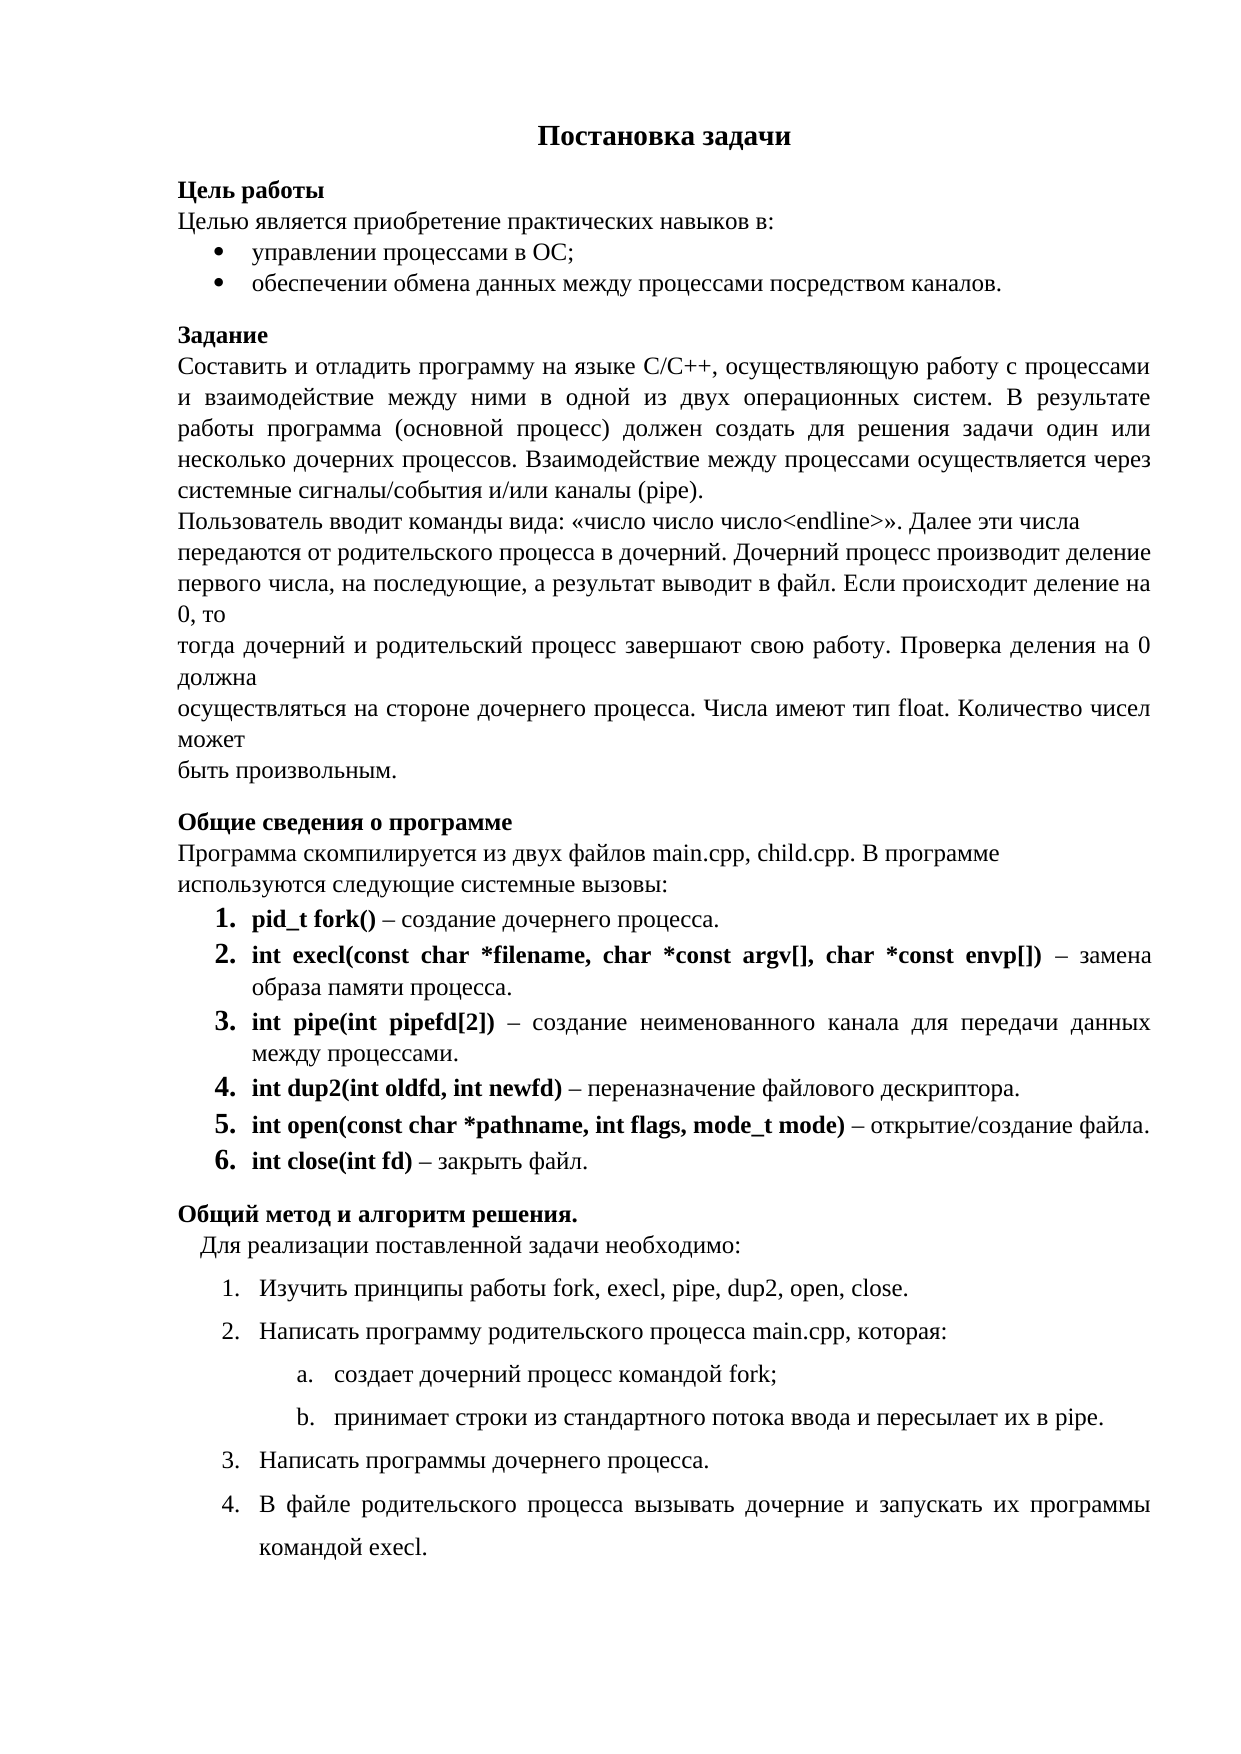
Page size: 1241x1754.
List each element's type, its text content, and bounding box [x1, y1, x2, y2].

subtitle Задание [177, 320, 1152, 349]
text первого числа, на последующие, а результат выводит в файл. Если происходит деление на 0, то [177, 568, 1152, 628]
subtitle Общий метод и алгоритм решения. [177, 1199, 1152, 1228]
list int execl(const char *filename, char *const argv[], char *const envp[]) – замена образа памяти процесса. [214, 936, 1152, 1000]
text Для реализации поставленной задачи необходимо: [88, 1230, 1152, 1259]
subtitle Цель работы [177, 175, 1152, 204]
list int close(int fd) – закрыть файл. [214, 1142, 1152, 1175]
text Составить и отладить программу на языке С/C++, осуществляющую работу с процессами и взаимодействие между ними в одной из двух операционных систем. В результате работы программа (основной процесс) должен создать для решения задачи один или несколько дочерних процессов. Взаимодействие между процессами осуществляется через системные сигналы/события и/или каналы (pipe). [177, 351, 1152, 504]
text осуществляться на стороне дочернего процесса. Числа имеют тип float. Количество чисел может [177, 693, 1152, 752]
text тогда дочерний и родительский процесс завершают свою работу. Проверка деления на 0 должна [177, 631, 1152, 690]
text Целью является приобретение практических навыков в: [177, 206, 1152, 235]
list int dup2(int oldfd, int newfd) – переназначение файлового дескриптора. [214, 1069, 1152, 1103]
list обеспечении обмена данных между процессами посредством каналов. [214, 268, 1152, 297]
list pid_t fork() – создание дочернего процесса. [214, 900, 1152, 933]
text Программа скомпилируется из двух файлов main.cpp, child.cpp. В программе используются следующие системные вызовы: [177, 838, 1152, 897]
subtitle Общие сведения о программе [177, 807, 1152, 835]
list управлении процессами в ОС; [214, 237, 1152, 266]
list int open(const char *pathname, int flags, mode_t mode) – открытие/создание файла. [214, 1106, 1152, 1139]
list Написать программу родительского процесса main.cpp, которая: [221, 1316, 1152, 1345]
text быть произвольным. [177, 755, 1152, 783]
list принимает строки из стандартного потока ввода и пересылает их в pipe. [296, 1402, 1152, 1431]
text Пользователь вводит команды вида: «число число число<endline>». Далее эти числа [177, 506, 1152, 535]
text передаются от родительского процесса в дочерний. Дочерний процесс производит деление [177, 537, 1152, 566]
list Написать программы дочернего процесса. [221, 1446, 1152, 1474]
list int pipe(int pipefd[2]) – создание неименованного канала для передачи данных между процессами. [214, 1003, 1152, 1067]
text Постановка задачи [177, 118, 1152, 152]
list создает дочерний процесс командой fork; [296, 1359, 1152, 1388]
list Изучить принципы работы fork, execl, pipe, dup2, open, close. [221, 1273, 1152, 1302]
list В файле родительского процесса вызывать дочерние и запускать их программы командой execl. [221, 1489, 1152, 1561]
